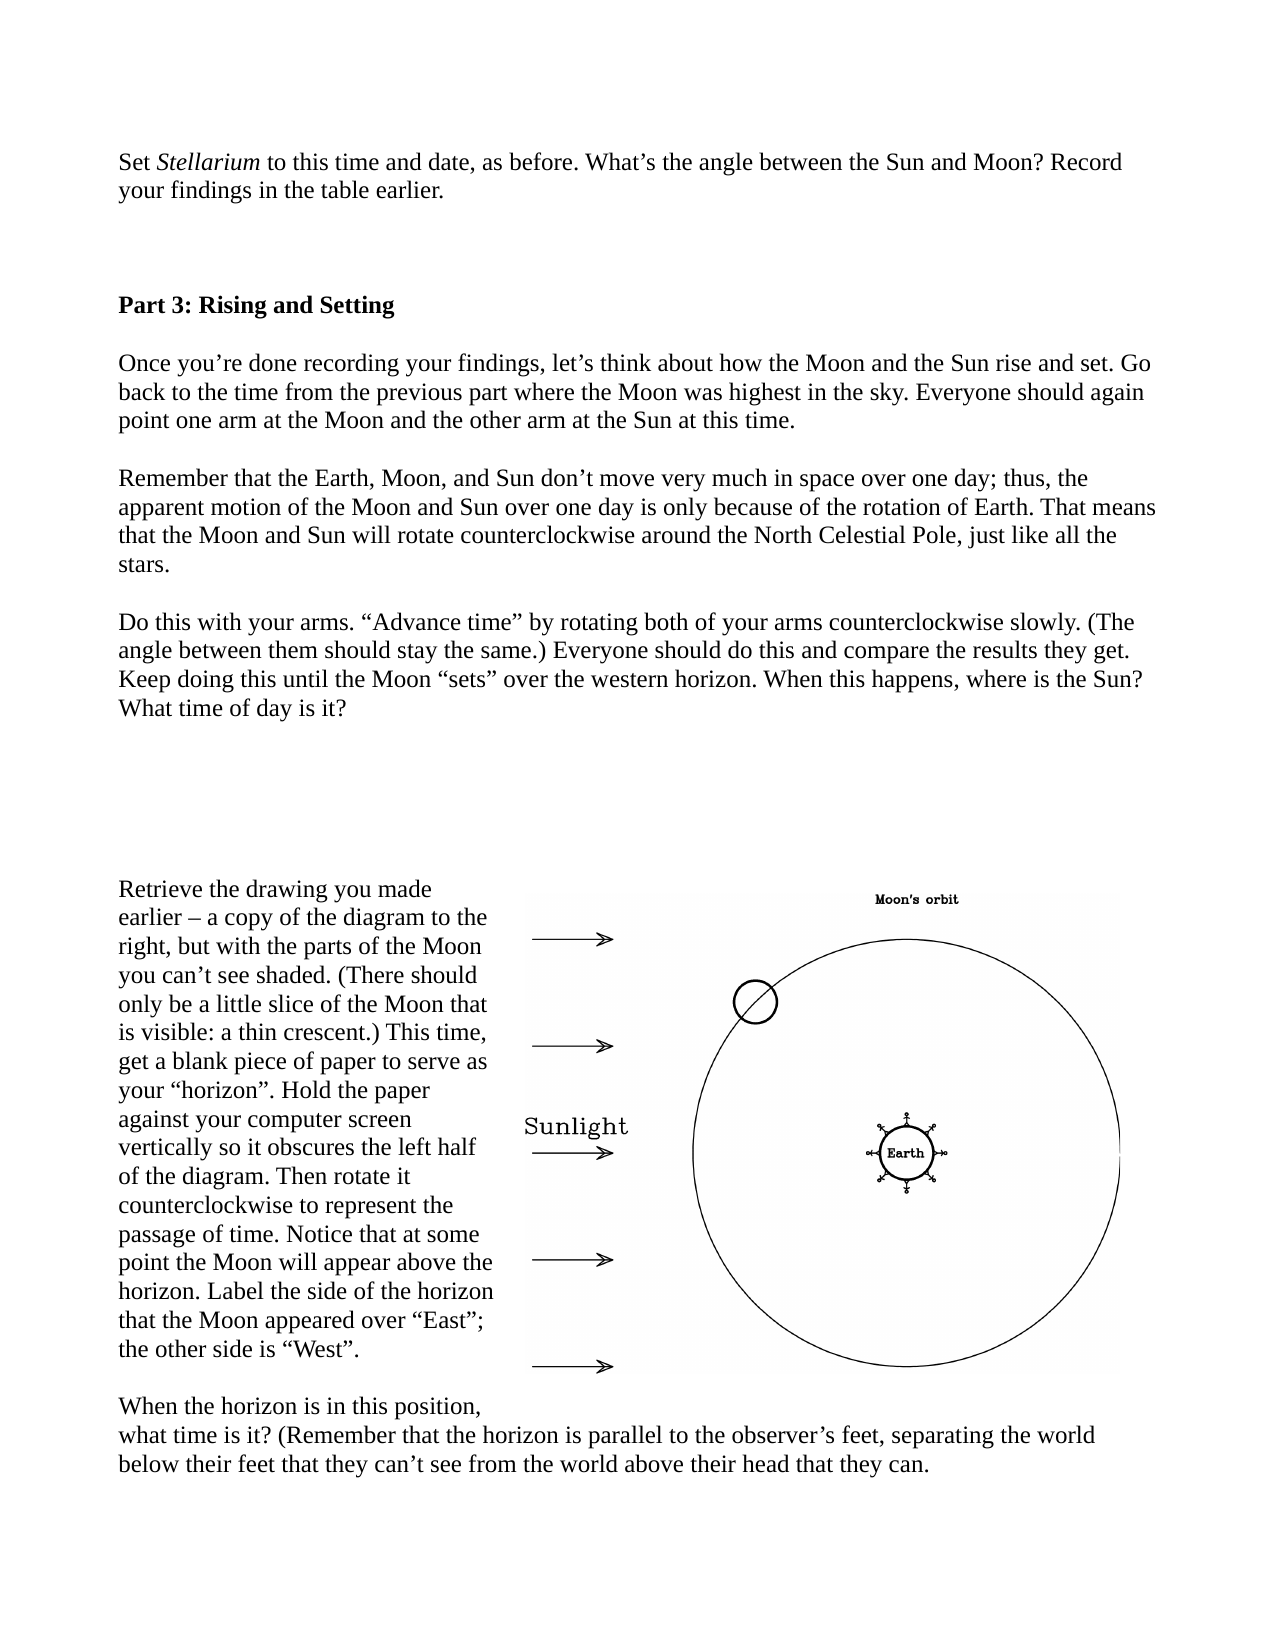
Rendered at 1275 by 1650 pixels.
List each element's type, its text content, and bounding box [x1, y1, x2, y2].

text Retrieve the drawing you made earlier – a copy of the diagram to the right, but with the parts of the Moon you can’t see shaded. (There should only be a little slice of the Moon that is visible: a thin crescent.) This time, get a blank piece of paper to serve as your “horizon”. Hold the paper against your computer screen vertically so it obscures the left half of the diagram. Then rotate it counterclockwise to represent the passage of time. Notice that at some point the Moon will appear above the horizon. Label the side of the horizon that the Moon appeared over “East”; the other side is “West”. [118, 874, 1157, 1362]
picture [524, 893, 1121, 1374]
text Remember that the Earth, Moon, and Sun don’t move very much in space over one day; thus, the apparent motion of the Moon and Sun over one day is only because of the rotation of Earth. That means that the Moon and Sun will rotate counterclockwise around the North Celestial Pole, just like all the stars. [118, 463, 1157, 578]
text Do this with your arms. “Advance time” by rotating both of your arms counterclockwise slowly. (The angle between them should stay the same.) Everyone should do this and compare the results they get. Keep doing this until the Moon “sets” over the western horizon. When this happens, where is the Sun? What time of day is it? [118, 607, 1157, 722]
text When the horizon is in this position, what time is it? (Remember that the horizon is parallel to the observer’s feet, separating the world below their feet that they can’t see from the world above their head that they can. [118, 1391, 1157, 1477]
text Set Stellarium to this time and date, as before. What’s the angle between the Sun and Moon? Record your findings in the table earlier. [118, 147, 1157, 204]
table_header [127, 779, 1158, 845]
text Once you’re done recording your findings, let’s think about how the Moon and the Sun rise and set. Go back to the time from the previous part where the Moon was highest in the sky. Everyone should again point one arm at the Moon and the other arm at the Sun at this time. [118, 348, 1157, 434]
text Part 3: Rising and Setting [118, 291, 1157, 319]
